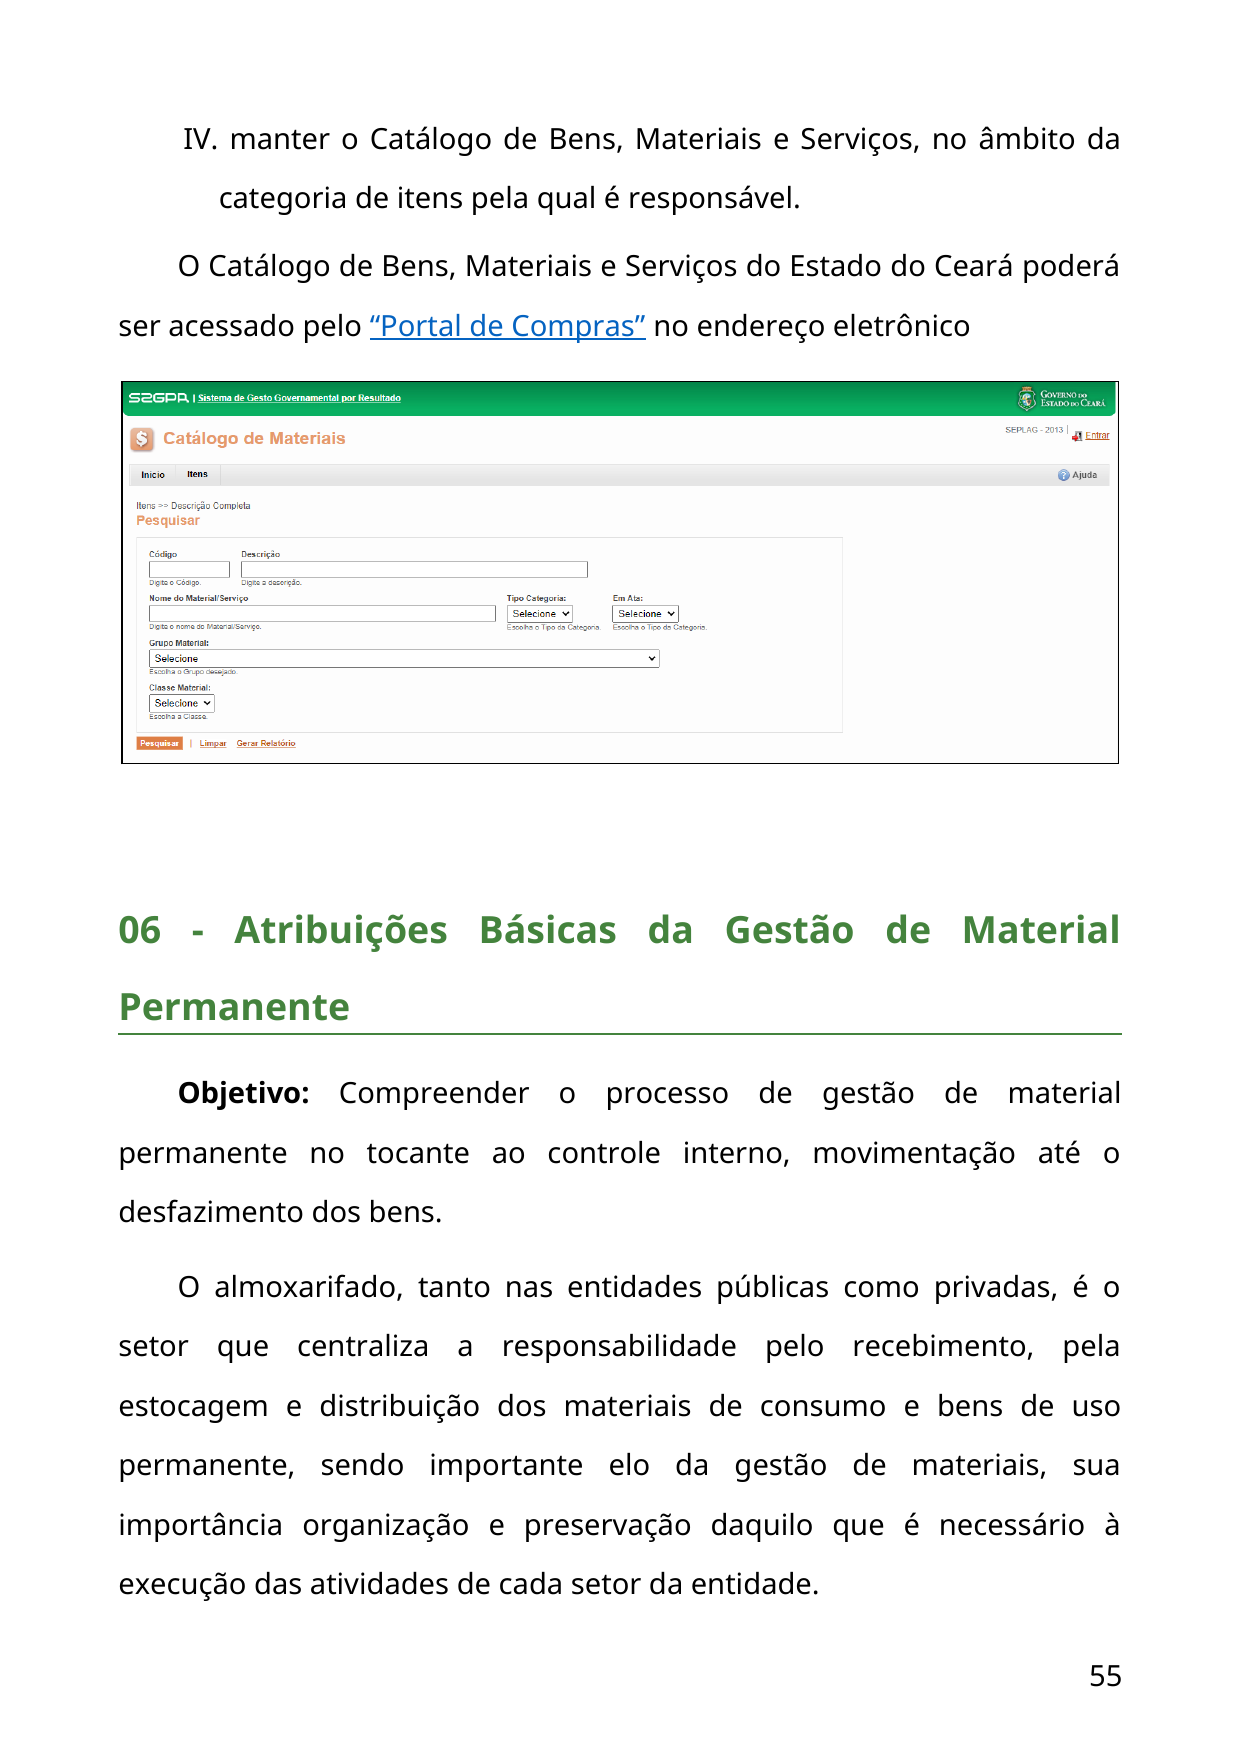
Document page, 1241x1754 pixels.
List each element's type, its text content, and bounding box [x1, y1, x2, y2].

text O Catálogo de Bens, Materiais e Serviços do Estado do Ceará poderá ser acessado pelo “Portal de Compras” no endereço eletrônico [118, 245, 1122, 344]
picture [123, 382, 1118, 763]
text Objetivo: Compreender o processo de gestão de material permanente no tocante ao controle interno, movimentação até o desfazimento dos bens. [118, 971, 1122, 1129]
subtitle 06 - Atribuições Básicas da Gestão de Material Permanente [118, 897, 1122, 936]
text IV. manter o Catálogo de Bens, Materiais e Serviços, no âmbito da categoria de itens pela qual é responsável. [183, 118, 1122, 217]
text O almoxarifado, tanto nas entidades públicas como privadas, é o setor que centraliza a responsabilidade pelo recebimento, pela estocagem e distribuição dos materiais de consumo e bens de uso permanente, sendo importante elo da gestão de materiais, sua importância organização e preservação daquilo que é necessário à execução das atividades de cada setor da entidade. [118, 1164, 1122, 1501]
